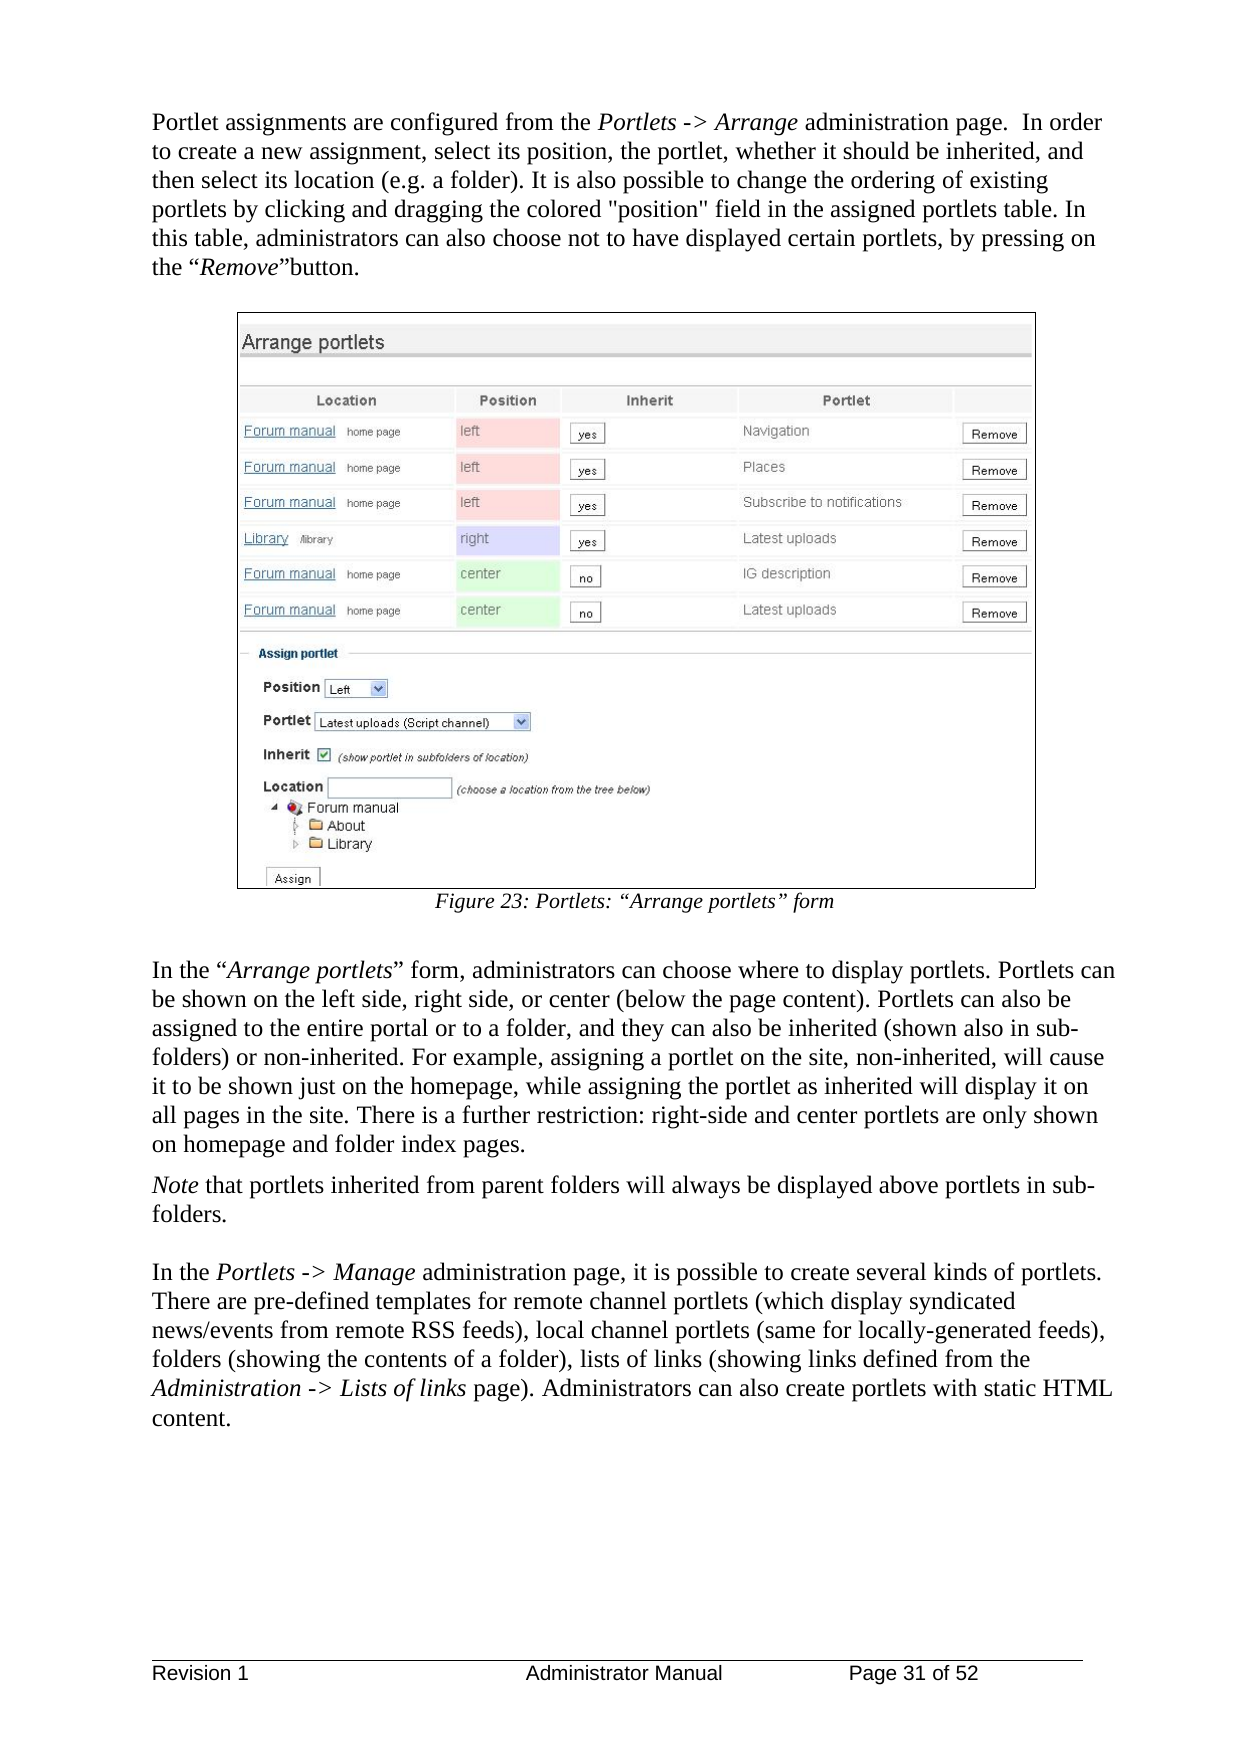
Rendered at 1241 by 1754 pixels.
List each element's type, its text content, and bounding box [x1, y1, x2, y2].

text In the “Arrange portlets” form, administrators can choose where to display portlets. Portlets can be shown on the left side, right side, or center (below the page content). Portlets can also be assigned to the entire portal or to a folder, and they can also be inherited (shown also in sub-folders) or non-inherited. For example, assigning a portlet on the site, non-inherited, will cause it to be shown just on the homepage, while assigning the portlet as inherited will display it on all pages in the site. There is a further restriction: right-side and center portlets are only shown on homepage and folder index pages. [152, 955, 1120, 1158]
text Note that portlets inherited from parent folders will always be displayed above portlets in sub-folders. [152, 1170, 1120, 1228]
text Figure 23: Portlets: “Arrange portlets” form [237, 889, 1035, 914]
text [237, 306, 1035, 312]
text In the Portlets -> Manage administration page, it is possible to create several kinds of portlets. There are pre-defined templates for remote channel portlets (which display syndicated news/events from remote RSS feeds), local channel portlets (same for locally-generated feeds), folders (showing the contents of a folder), lists of links (showing links defined from the Administration -> Lists of links page). Administrators can also create portlets with static HTML content. [152, 1257, 1120, 1431]
picture [240, 314, 1032, 886]
text [238, 313, 1035, 888]
text Portlet assignments are configured from the Portlets -> Arrange administration page. In order to create a new assignment, select its position, the portlet, whether it should be inherited, and then select its location (e.g. a folder). It is also possible to change the ordering of existing portlets by clicking and dragging the colored "position" field in the assigned portlets table. In this table, administrators can also choose not to have displayed certain portlets, by pressing on the “Remove”button. [152, 107, 1120, 281]
